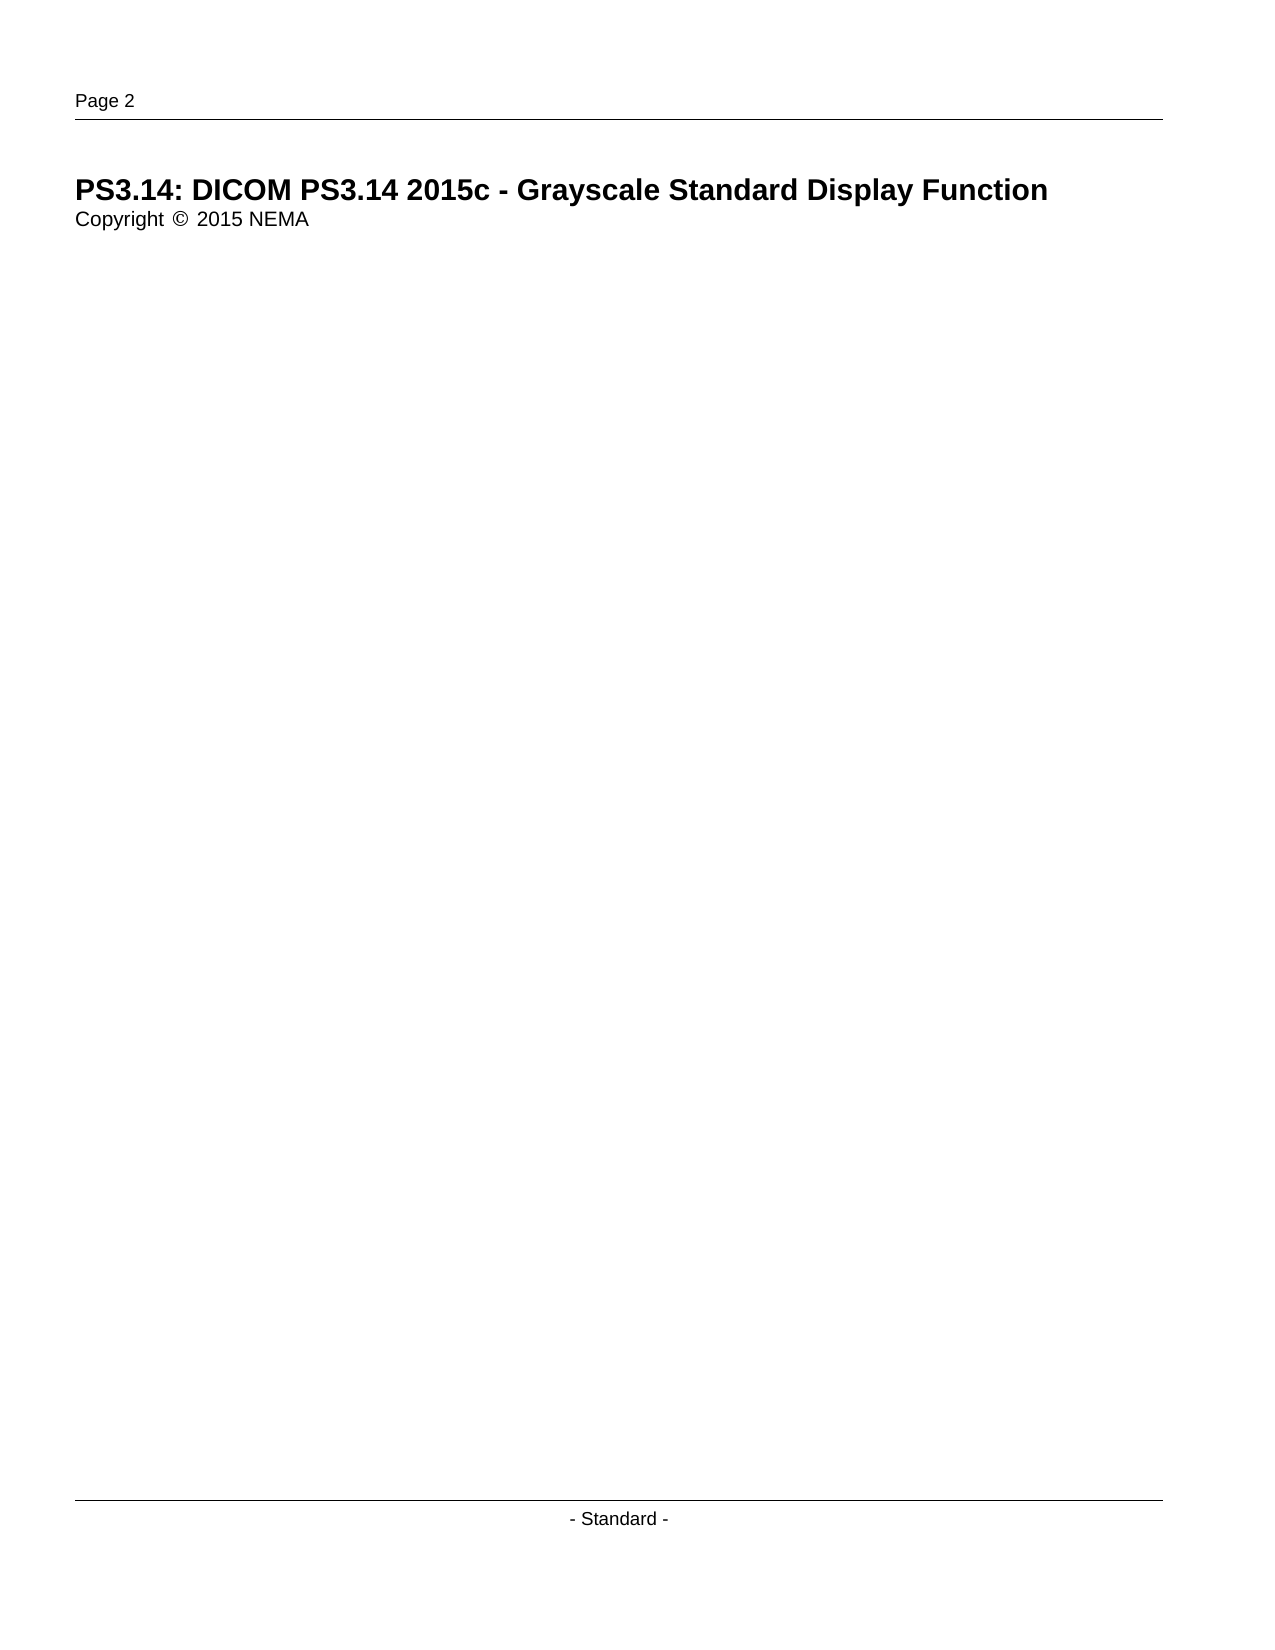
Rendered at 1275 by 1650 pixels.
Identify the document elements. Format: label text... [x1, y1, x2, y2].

text Copyright © 2015 NEMA [75, 207, 1162, 232]
text PS3.14: DICOM PS3.14 2015c - Grayscale Standard Display Function [75, 172, 1162, 207]
